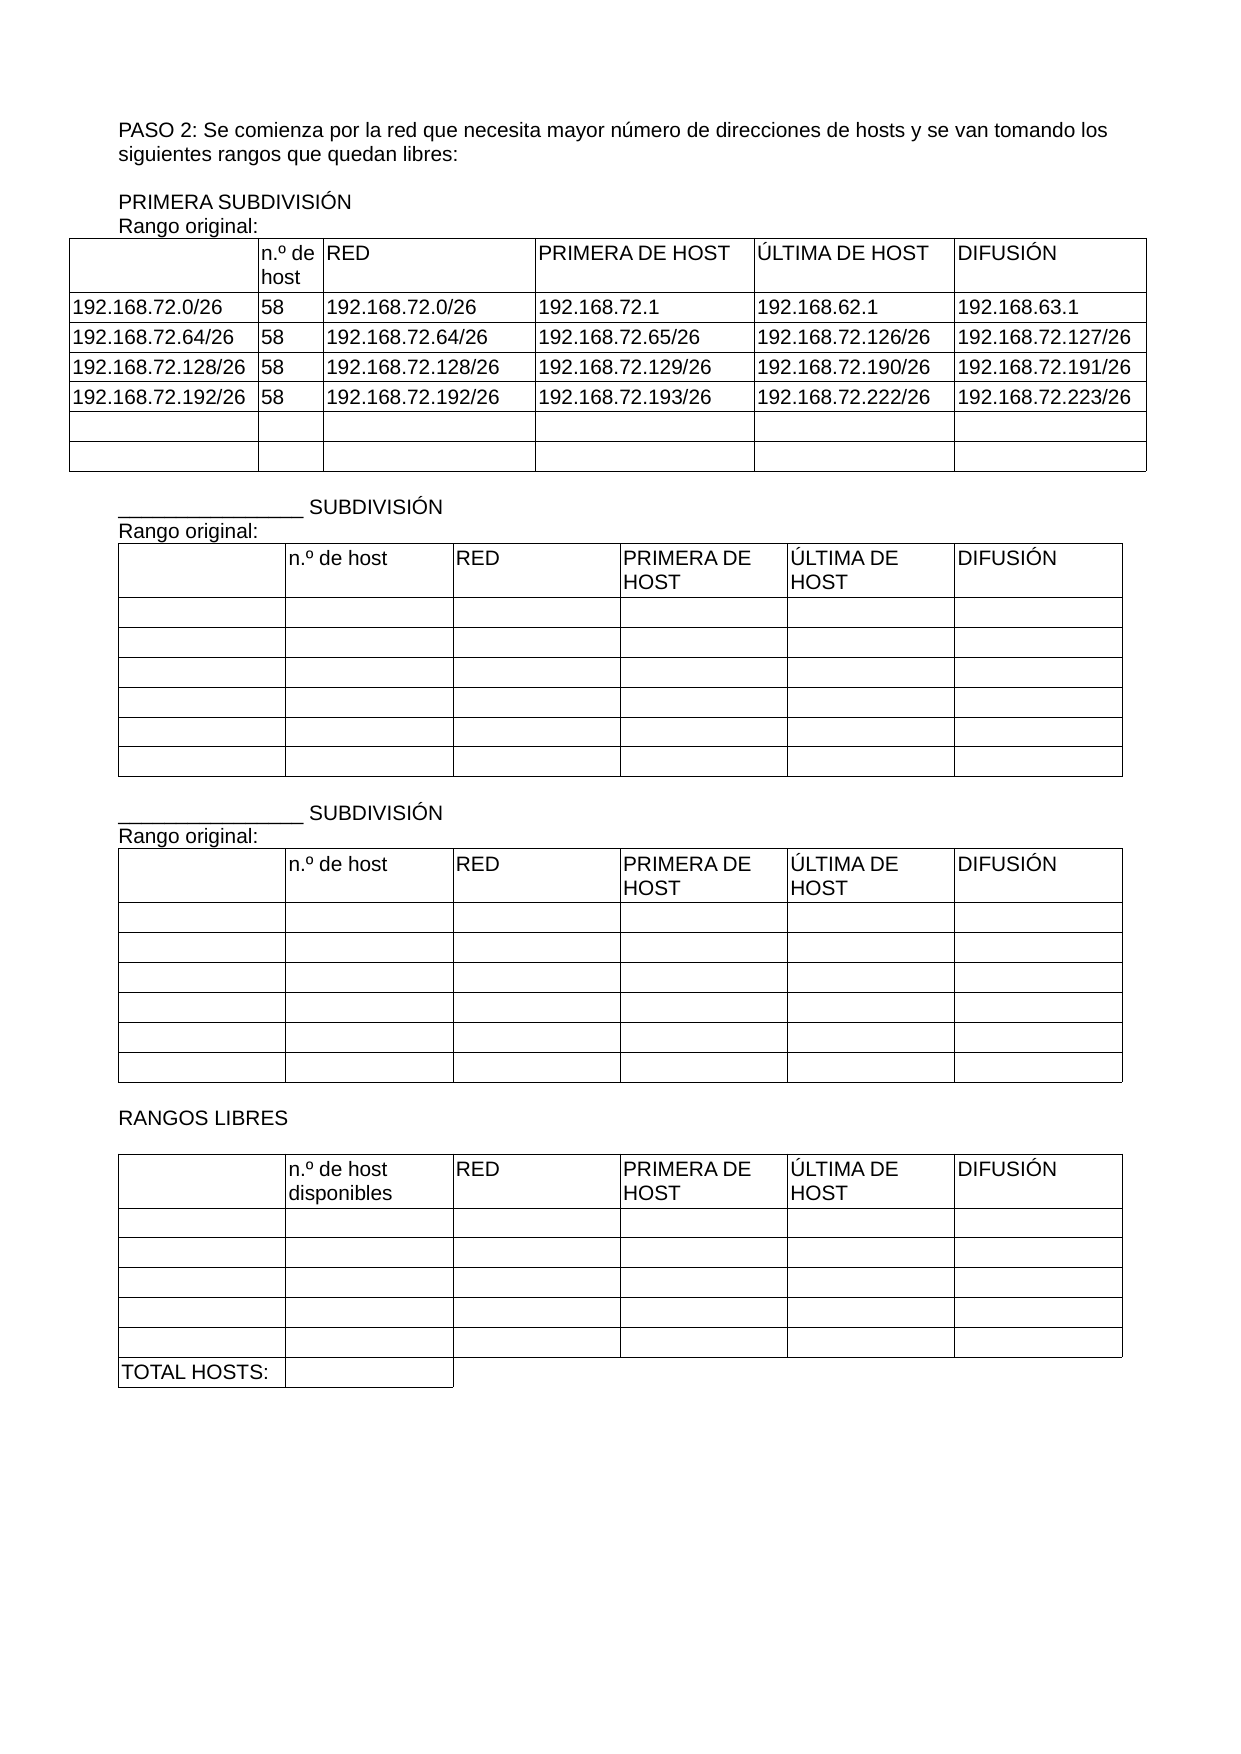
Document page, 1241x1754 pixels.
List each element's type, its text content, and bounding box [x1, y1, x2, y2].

table_cell [788, 658, 954, 687]
table_cell 192.168.72.190/26 [755, 353, 954, 381]
table_cell [286, 718, 453, 746]
text PASO 2: Se comienza por la red que necesita mayor número de direcciones de hosts y se van tomando los siguientes rangos que quedan libres: [118, 118, 1122, 166]
table_cell [454, 1209, 620, 1237]
table_cell 192.168.72.128/26 [70, 353, 258, 381]
table_header [119, 1155, 285, 1207]
table_cell 58 [259, 323, 323, 352]
table_header RED [324, 239, 535, 292]
table_header DIFUSIÓN [955, 849, 1122, 902]
table_cell [955, 1053, 1122, 1082]
table_cell [119, 658, 285, 687]
table_cell [286, 1053, 453, 1082]
table_header PRIMERA DE HOST [536, 239, 754, 292]
table_header [119, 849, 285, 902]
table_header PRIMERA DE HOST [621, 849, 787, 902]
table_cell [454, 598, 620, 627]
table_cell [621, 1328, 787, 1357]
table_cell [119, 933, 285, 962]
table_cell [119, 1053, 285, 1082]
table_cell [621, 1053, 787, 1082]
table_cell [259, 442, 323, 471]
table_cell [788, 933, 954, 962]
table_cell [70, 412, 258, 441]
table_cell [755, 412, 954, 441]
table_cell [955, 688, 1122, 717]
table_cell [787, 1358, 954, 1387]
table_cell [621, 628, 787, 657]
table_cell [454, 1328, 620, 1357]
table_cell [621, 903, 787, 932]
table_cell [119, 688, 285, 717]
table_cell 58 [259, 353, 323, 381]
table_header n.º de host disponibles [286, 1155, 453, 1207]
table_cell 192.168.72.223/26 [955, 382, 1146, 411]
table_cell [621, 658, 787, 687]
table_cell [119, 1238, 285, 1267]
table_header n.º de host [286, 849, 453, 902]
table_header DIFUSIÓN [955, 544, 1122, 597]
table_cell [955, 993, 1122, 1022]
table_cell [755, 442, 954, 471]
table_cell 192.168.62.1 [755, 293, 954, 322]
table_cell [788, 1328, 954, 1357]
table_cell [454, 718, 620, 746]
table_cell [955, 933, 1122, 962]
table_cell [788, 1053, 954, 1082]
table_cell [788, 993, 954, 1022]
table_cell [621, 1238, 787, 1267]
table_cell [788, 963, 954, 992]
table_cell [454, 903, 620, 932]
table_cell [454, 993, 620, 1022]
table_cell [788, 1209, 954, 1237]
table_cell [286, 1298, 453, 1327]
table_header RED [454, 849, 620, 902]
table_cell [286, 1358, 453, 1387]
table_cell [286, 1238, 453, 1267]
table_cell [955, 1238, 1122, 1267]
table_header DIFUSIÓN [955, 1155, 1122, 1207]
table_cell [286, 1023, 453, 1052]
text Rango original: [118, 519, 1122, 543]
table_cell [955, 1023, 1122, 1052]
table_cell [119, 1298, 285, 1327]
table_header RED [454, 544, 620, 597]
table_cell [788, 747, 954, 776]
table_header ÚLTIMA DE HOST [788, 1155, 954, 1207]
table_cell [955, 1268, 1122, 1297]
table_cell [955, 1209, 1122, 1237]
table_cell [70, 442, 258, 471]
table_header ÚLTIMA DE HOST [788, 849, 954, 902]
table_cell [955, 658, 1122, 687]
table_cell [286, 993, 453, 1022]
table_cell 192.168.72.191/26 [955, 353, 1146, 381]
table_cell [286, 598, 453, 627]
table_cell [621, 933, 787, 962]
text RANGOS LIBRES [118, 1106, 1122, 1129]
table_cell 192.168.72.64/26 [324, 323, 535, 352]
table_cell [119, 963, 285, 992]
text Rango original: [118, 824, 1122, 848]
table_cell [955, 442, 1146, 471]
table_cell [324, 412, 535, 441]
text PRIMERA SUBDIVISIÓN [118, 190, 1122, 214]
table_cell [119, 747, 285, 776]
table_cell [454, 1358, 620, 1387]
table_cell [955, 747, 1122, 776]
table_cell [286, 688, 453, 717]
table_cell [119, 1023, 285, 1052]
table_cell 192.168.72.193/26 [536, 382, 754, 411]
table_cell 192.168.72.0/26 [324, 293, 535, 322]
table_cell 192.168.72.65/26 [536, 323, 754, 352]
table_header ÚLTIMA DE HOST [755, 239, 954, 292]
table_cell [788, 688, 954, 717]
table_cell [119, 903, 285, 932]
table_cell [536, 412, 754, 441]
table_cell [454, 933, 620, 962]
table_cell [621, 993, 787, 1022]
table_cell [324, 442, 535, 471]
table_cell [286, 1328, 453, 1357]
table_cell 192.168.72.126/26 [755, 323, 954, 352]
table_cell [788, 1023, 954, 1052]
table_header DIFUSIÓN [955, 239, 1146, 292]
table_cell [621, 963, 787, 992]
table_cell [788, 1298, 954, 1327]
table_cell [454, 658, 620, 687]
table_header n.º de host [286, 544, 453, 597]
table_cell [955, 628, 1122, 657]
table_cell [955, 412, 1146, 441]
table_cell [454, 1298, 620, 1327]
table_cell [788, 903, 954, 932]
table_cell 192.168.72.1 [536, 293, 754, 322]
table_cell 192.168.72.192/26 [70, 382, 258, 411]
table_cell [454, 1238, 620, 1267]
table_cell [286, 903, 453, 932]
table_cell [286, 963, 453, 992]
table_header [119, 544, 285, 597]
table_cell [454, 963, 620, 992]
table_cell [955, 903, 1122, 932]
table_cell [119, 1209, 285, 1237]
table_cell [454, 1023, 620, 1052]
table_cell 58 [259, 293, 323, 322]
table_header RED [454, 1155, 620, 1207]
table_cell [621, 747, 787, 776]
table_cell [259, 412, 323, 441]
table_cell [286, 628, 453, 657]
table_cell [119, 1328, 285, 1357]
table_cell [955, 963, 1122, 992]
table_cell [119, 598, 285, 627]
table_cell TOTAL HOSTS: [119, 1358, 285, 1387]
table_cell [454, 1053, 620, 1082]
table_cell 192.168.63.1 [955, 293, 1146, 322]
table_cell [955, 1328, 1122, 1357]
table_cell [621, 688, 787, 717]
table_cell 192.168.72.0/26 [70, 293, 258, 322]
table_cell [119, 628, 285, 657]
table_cell [454, 1268, 620, 1297]
table_cell [119, 718, 285, 746]
table_cell [621, 598, 787, 627]
table_cell [955, 718, 1122, 746]
table_header PRIMERA DE HOST [621, 544, 787, 597]
table_cell 58 [259, 382, 323, 411]
table_cell [119, 993, 285, 1022]
table_cell [788, 1268, 954, 1297]
table_cell [955, 598, 1122, 627]
table_cell [620, 1358, 787, 1387]
table_cell [286, 933, 453, 962]
table_header n.º de host [259, 239, 323, 292]
text ________________ SUBDIVISIÓN [118, 495, 1122, 519]
table_cell 192.168.72.128/26 [324, 353, 535, 381]
table_cell [621, 1209, 787, 1237]
table_cell [454, 688, 620, 717]
table_header ÚLTIMA DE HOST [788, 544, 954, 597]
table_header PRIMERA DE HOST [621, 1155, 787, 1207]
table_cell [536, 442, 754, 471]
table_cell [955, 1358, 1122, 1387]
table_cell [621, 1298, 787, 1327]
table_cell [621, 1268, 787, 1297]
table_cell [788, 1238, 954, 1267]
text Rango original: [118, 214, 1122, 238]
table_cell [454, 628, 620, 657]
table_cell [286, 658, 453, 687]
table_cell 192.168.72.129/26 [536, 353, 754, 381]
table_cell [955, 1298, 1122, 1327]
table_cell [788, 598, 954, 627]
table_cell 192.168.72.192/26 [324, 382, 535, 411]
table_cell [454, 747, 620, 776]
table_header [70, 239, 258, 292]
text ________________ SUBDIVISIÓN [118, 800, 1122, 824]
table_cell 192.168.72.222/26 [755, 382, 954, 411]
table_cell 192.168.72.127/26 [955, 323, 1146, 352]
table_cell [286, 747, 453, 776]
table_cell [621, 1023, 787, 1052]
table_cell 192.168.72.64/26 [70, 323, 258, 352]
table_cell [788, 628, 954, 657]
table_cell [286, 1268, 453, 1297]
table_cell [119, 1268, 285, 1297]
table_cell [286, 1209, 453, 1237]
table_cell [788, 718, 954, 746]
table_cell [621, 718, 787, 746]
